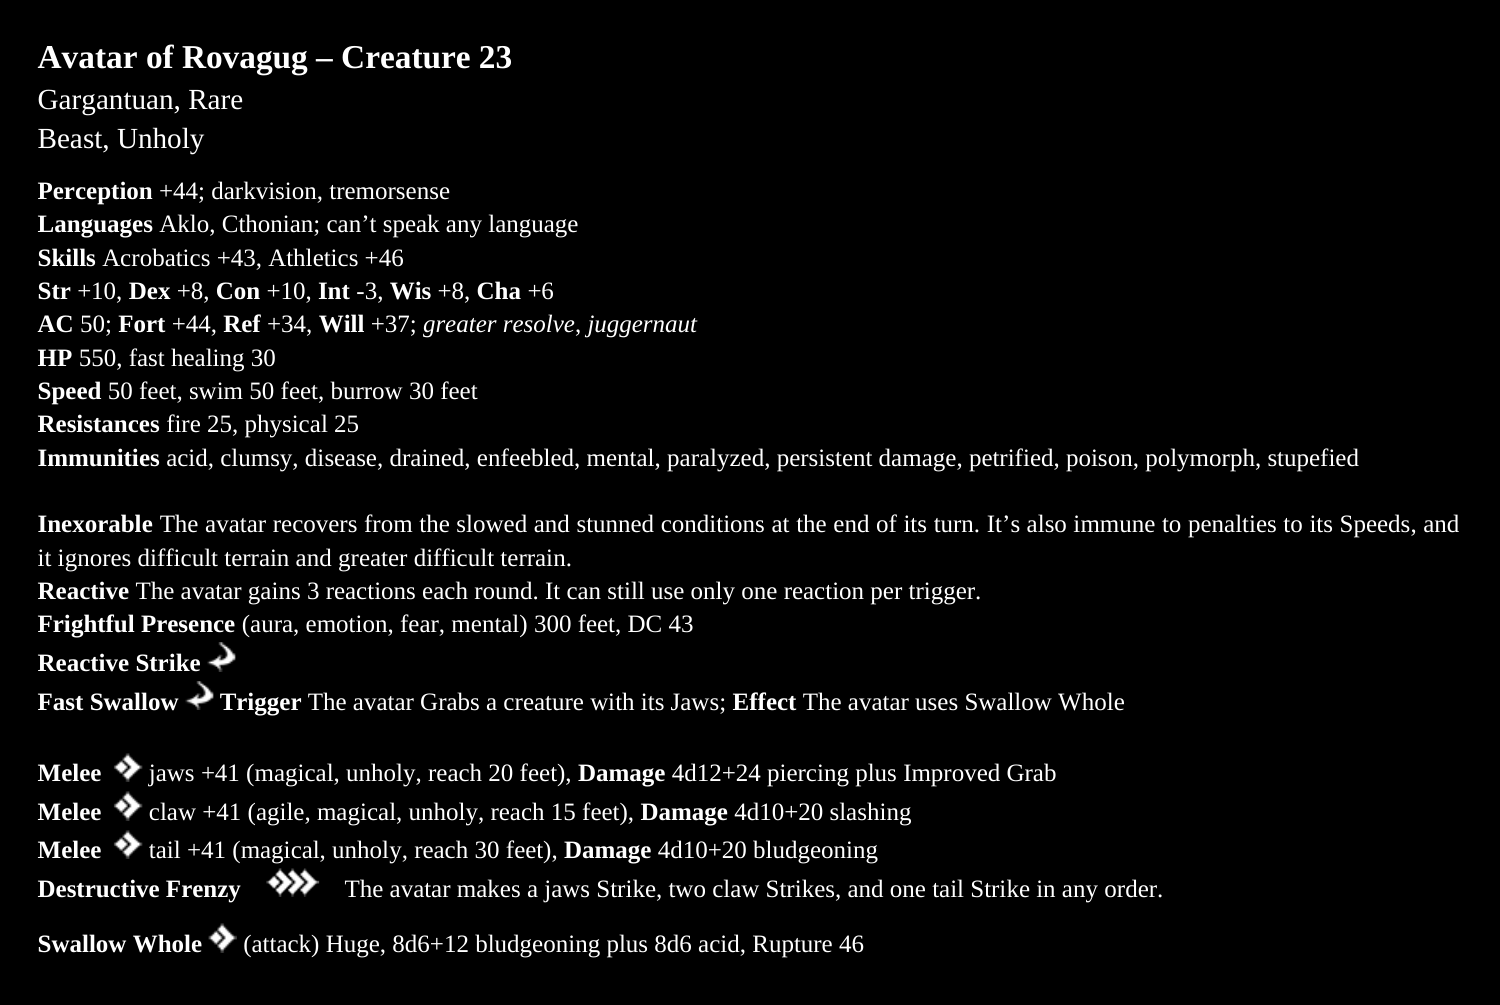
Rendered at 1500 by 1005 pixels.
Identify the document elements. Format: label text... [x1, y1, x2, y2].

text Reactive The avatar gains 3 reactions each round. It can still use only one reaction per trigger. [37, 576, 1462, 605]
picture [208, 923, 237, 953]
picture [113, 791, 143, 821]
text Resistances fire 25, physical 25 [37, 409, 1462, 438]
picture [113, 830, 143, 859]
text Melee jaws +41 (magical, unholy, reach 20 feet), Damage 4d12+24 piercing plus Improved Grab [37, 753, 1462, 787]
text Frightful Presence (aura, emotion, fear, mental) 300 feet, DC 43 [37, 609, 1462, 638]
text Inexorable The avatar recovers from the slowed and stunned conditions at the end of its turn. It’s also immune to penalties to its Speeds, and it ignores difficult terrain and greater difficult terrain. [37, 509, 1462, 572]
text Perception +44; darkvision, tremorsense Languages Aklo, Cthonian; can’t speak any language Skills Acrobatics +43, Athletics +46 Str +10, Dex +8, Con +10, Int -3, Wis +8, Cha +6 AC 50; Fort +44, Ref +34, Will +37; greater resolve, juggernaut HP 550, fast healing 30 [37, 176, 1462, 372]
subtitle Avatar of Rovagug – Creature 23 [37, 37, 1462, 76]
text Melee claw +41 (agile, magical, unholy, reach 15 feet), Damage 4d10+20 slashing [37, 792, 1462, 826]
picture [206, 642, 236, 672]
text Speed 50 feet, swim 50 feet, burrow 30 feet [37, 376, 1462, 405]
text Beast, Unholy [37, 121, 1462, 154]
picture [184, 681, 214, 710]
text Immunities acid, clumsy, disease, drained, enfeebled, mental, paralyzed, persistent damage, petrified, poison, polymorph, stupefied [37, 443, 1462, 472]
picture [266, 868, 320, 897]
text Melee tail +41 (magical, unholy, reach 30 feet), Damage 4d10+20 bludgeoning [37, 830, 1462, 864]
text Swallow Whole (attack) Huge, 8d6+12 bludgeoning plus 8d6 acid, Rupture 46 [37, 924, 1462, 958]
picture [113, 753, 143, 782]
text Gargantuan, Rare [37, 82, 1462, 115]
text Destructive Frenzy The avatar makes a jaws Strike, two claw Strikes, and one tail Strike in any order. [37, 869, 1462, 902]
text Reactive Strike Fast Swallow Trigger The avatar Grabs a creature with its Jaws; Effect The avatar uses Swallow Whole [37, 643, 1462, 749]
